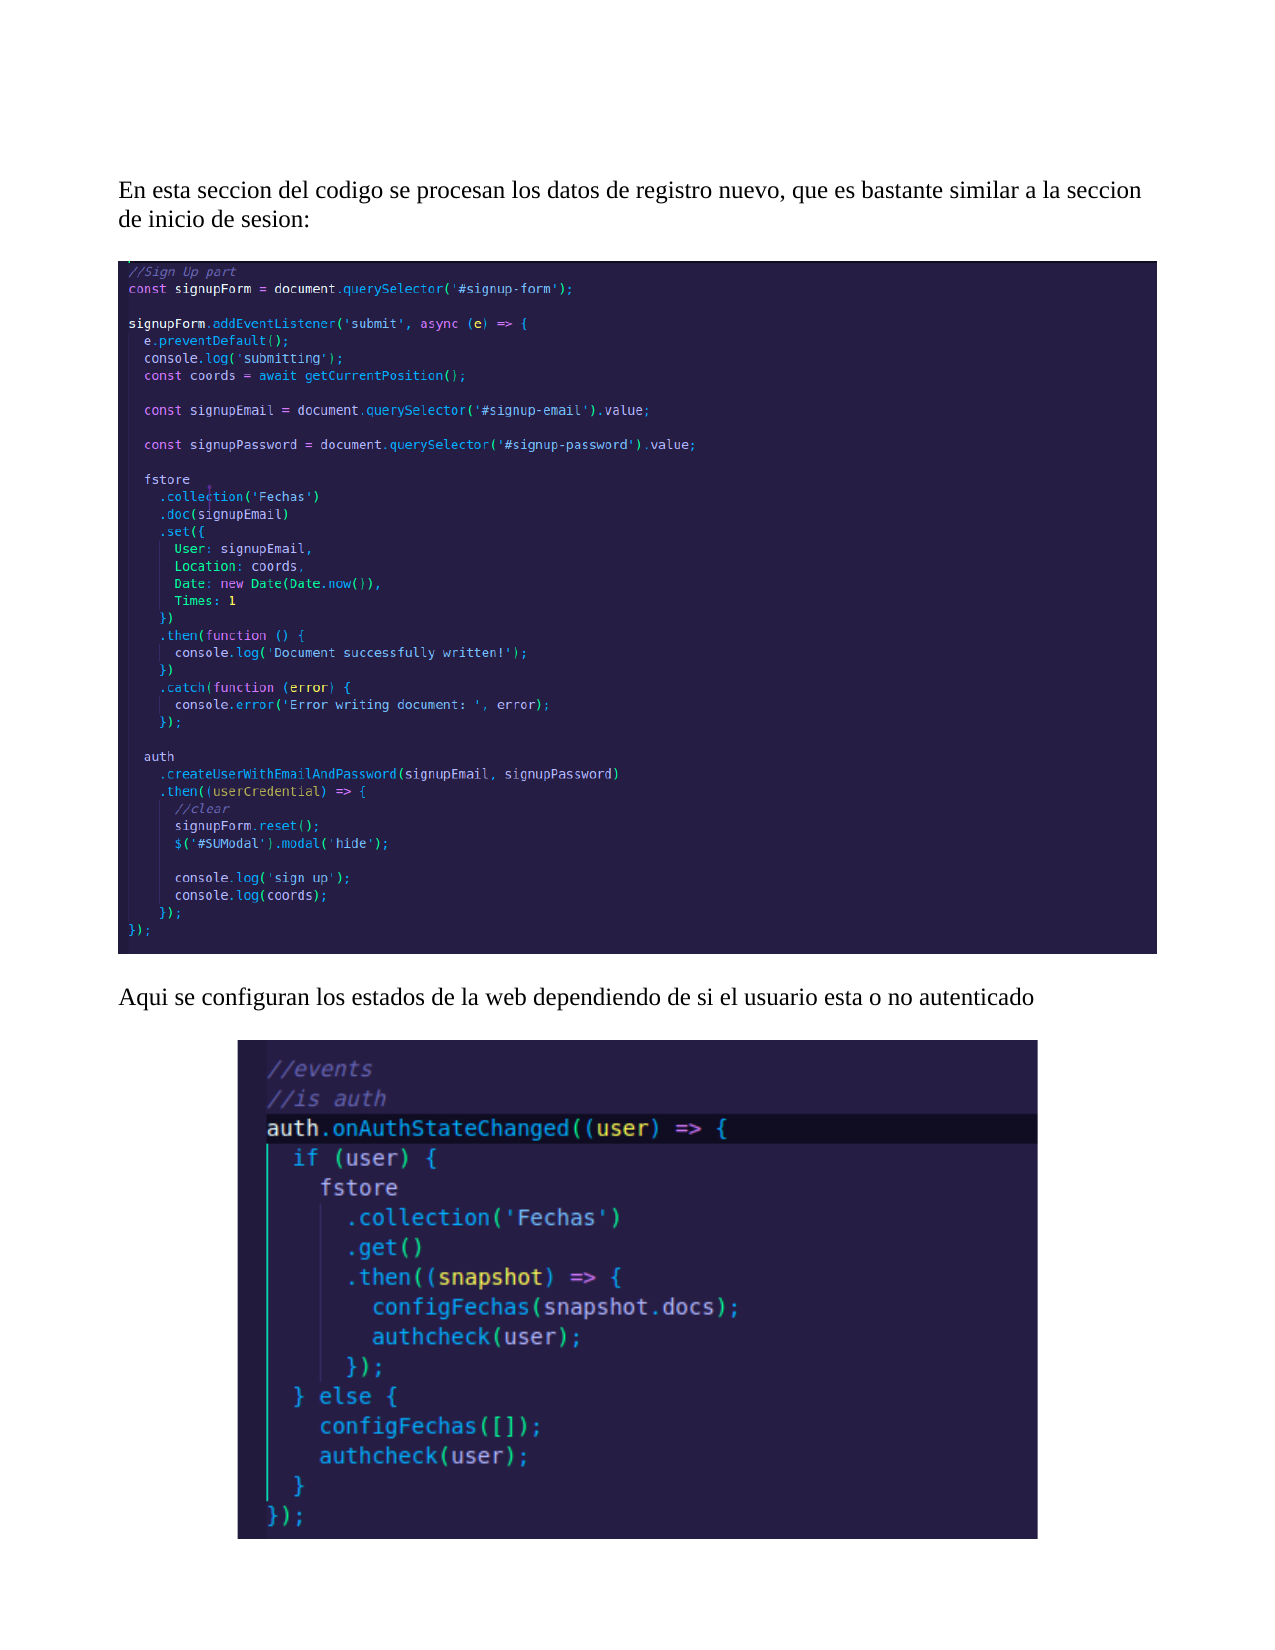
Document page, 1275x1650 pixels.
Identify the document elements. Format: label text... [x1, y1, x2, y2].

picture [118, 261, 1157, 954]
picture [237, 1040, 1038, 1539]
text En esta seccion del codigo se procesan los datos de registro nuevo, que es bastante similar a la seccion de inicio de sesion: [118, 176, 1157, 233]
text Aqui se configuran los estados de la web dependiendo de si el usuario esta o no autenticado [118, 982, 1157, 1011]
